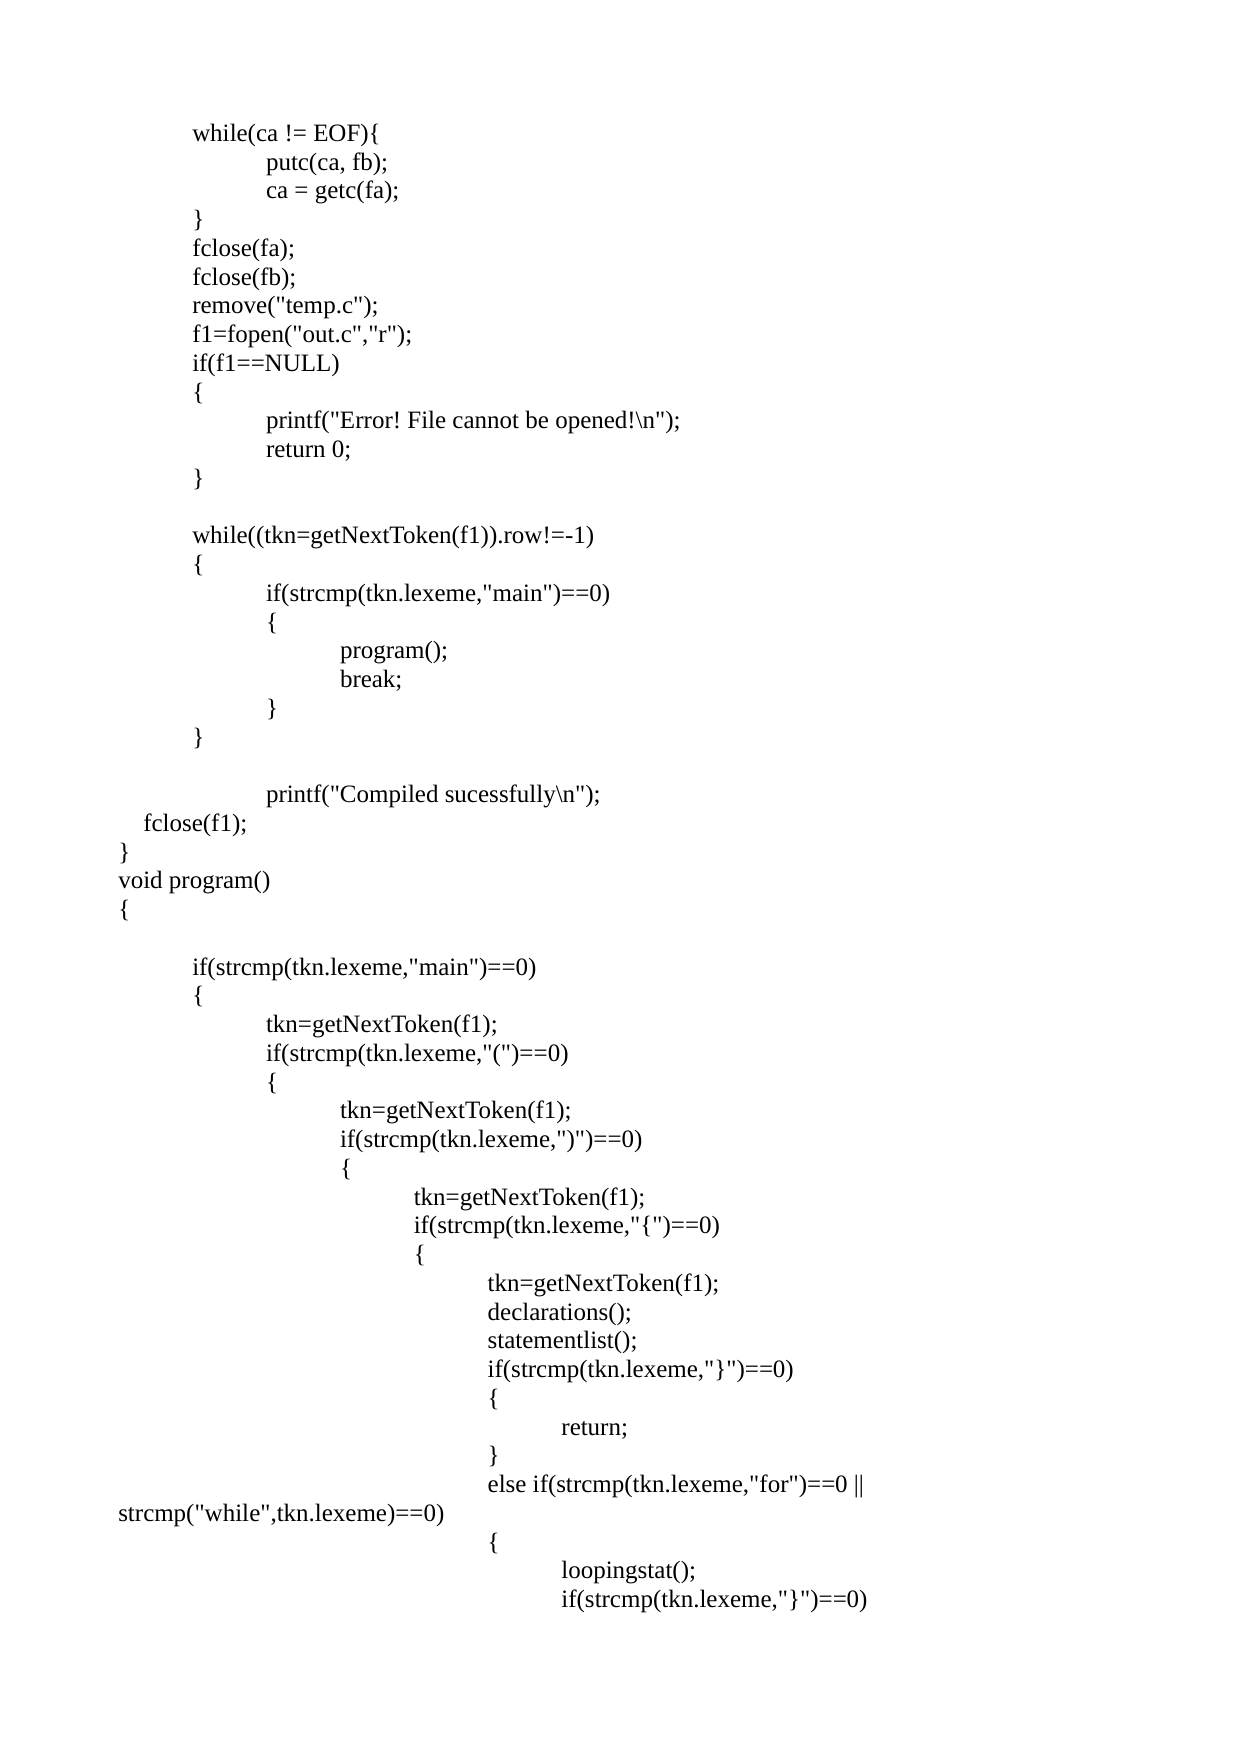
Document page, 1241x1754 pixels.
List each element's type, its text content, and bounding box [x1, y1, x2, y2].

text { [118, 1527, 1122, 1556]
text f1=fopen("out.c","r"); [118, 319, 1122, 348]
text while(ca != EOF){ [118, 118, 1122, 147]
text } [118, 837, 1122, 866]
text fclose(fa); [118, 233, 1122, 262]
text statementlist(); [118, 1326, 1122, 1354]
text if(strcmp(tkn.lexeme,"main")==0) [118, 952, 1122, 981]
text } [118, 693, 1122, 722]
text if(strcmp(tkn.lexeme,"}")==0) [118, 1584, 1122, 1613]
text if(strcmp(tkn.lexeme,"}")==0) [118, 1354, 1122, 1383]
text while((tkn=getNextToken(f1)).row!=-1) [118, 521, 1122, 549]
text { [118, 1239, 1122, 1268]
text { [118, 1153, 1122, 1182]
text printf("Error! File cannot be opened!\n"); [118, 406, 1122, 434]
text tkn=getNextToken(f1); [118, 1009, 1122, 1038]
text { [118, 607, 1122, 636]
text tkn=getNextToken(f1); [118, 1096, 1122, 1124]
text tkn=getNextToken(f1); [118, 1182, 1122, 1211]
text fclose(fb); [118, 262, 1122, 291]
text break; [118, 664, 1122, 693]
text tkn=getNextToken(f1); [118, 1268, 1122, 1297]
text fclose(f1); [118, 808, 1122, 837]
text else if(strcmp(tkn.lexeme,"for")==0 || strcmp("while",tkn.lexeme)==0) [118, 1469, 1122, 1527]
text declarations(); [118, 1297, 1122, 1326]
text if(strcmp(tkn.lexeme,"main")==0) [118, 578, 1122, 607]
text loopingstat(); [118, 1556, 1122, 1584]
text if(strcmp(tkn.lexeme,"(")==0) [118, 1038, 1122, 1067]
text program(); [118, 636, 1122, 664]
text { [118, 1067, 1122, 1096]
text } [118, 463, 1122, 492]
text { [118, 549, 1122, 578]
text return 0; [118, 434, 1122, 463]
text if(f1==NULL) [118, 348, 1122, 377]
text putc(ca, fb); [118, 147, 1122, 176]
text { [118, 377, 1122, 406]
text if(strcmp(tkn.lexeme,")")==0) [118, 1124, 1122, 1153]
text return; [118, 1412, 1122, 1441]
text if(strcmp(tkn.lexeme,"{")==0) [118, 1211, 1122, 1239]
text printf("Compiled sucessfully\n"); [118, 779, 1122, 808]
text { [118, 981, 1122, 1009]
text } [118, 1441, 1122, 1469]
text remove("temp.c"); [118, 291, 1122, 319]
text } [118, 204, 1122, 233]
text ca = getc(fa); [118, 176, 1122, 204]
text void program() [118, 866, 1122, 894]
text { [118, 894, 1122, 923]
text { [118, 1383, 1122, 1412]
text } [118, 722, 1122, 751]
